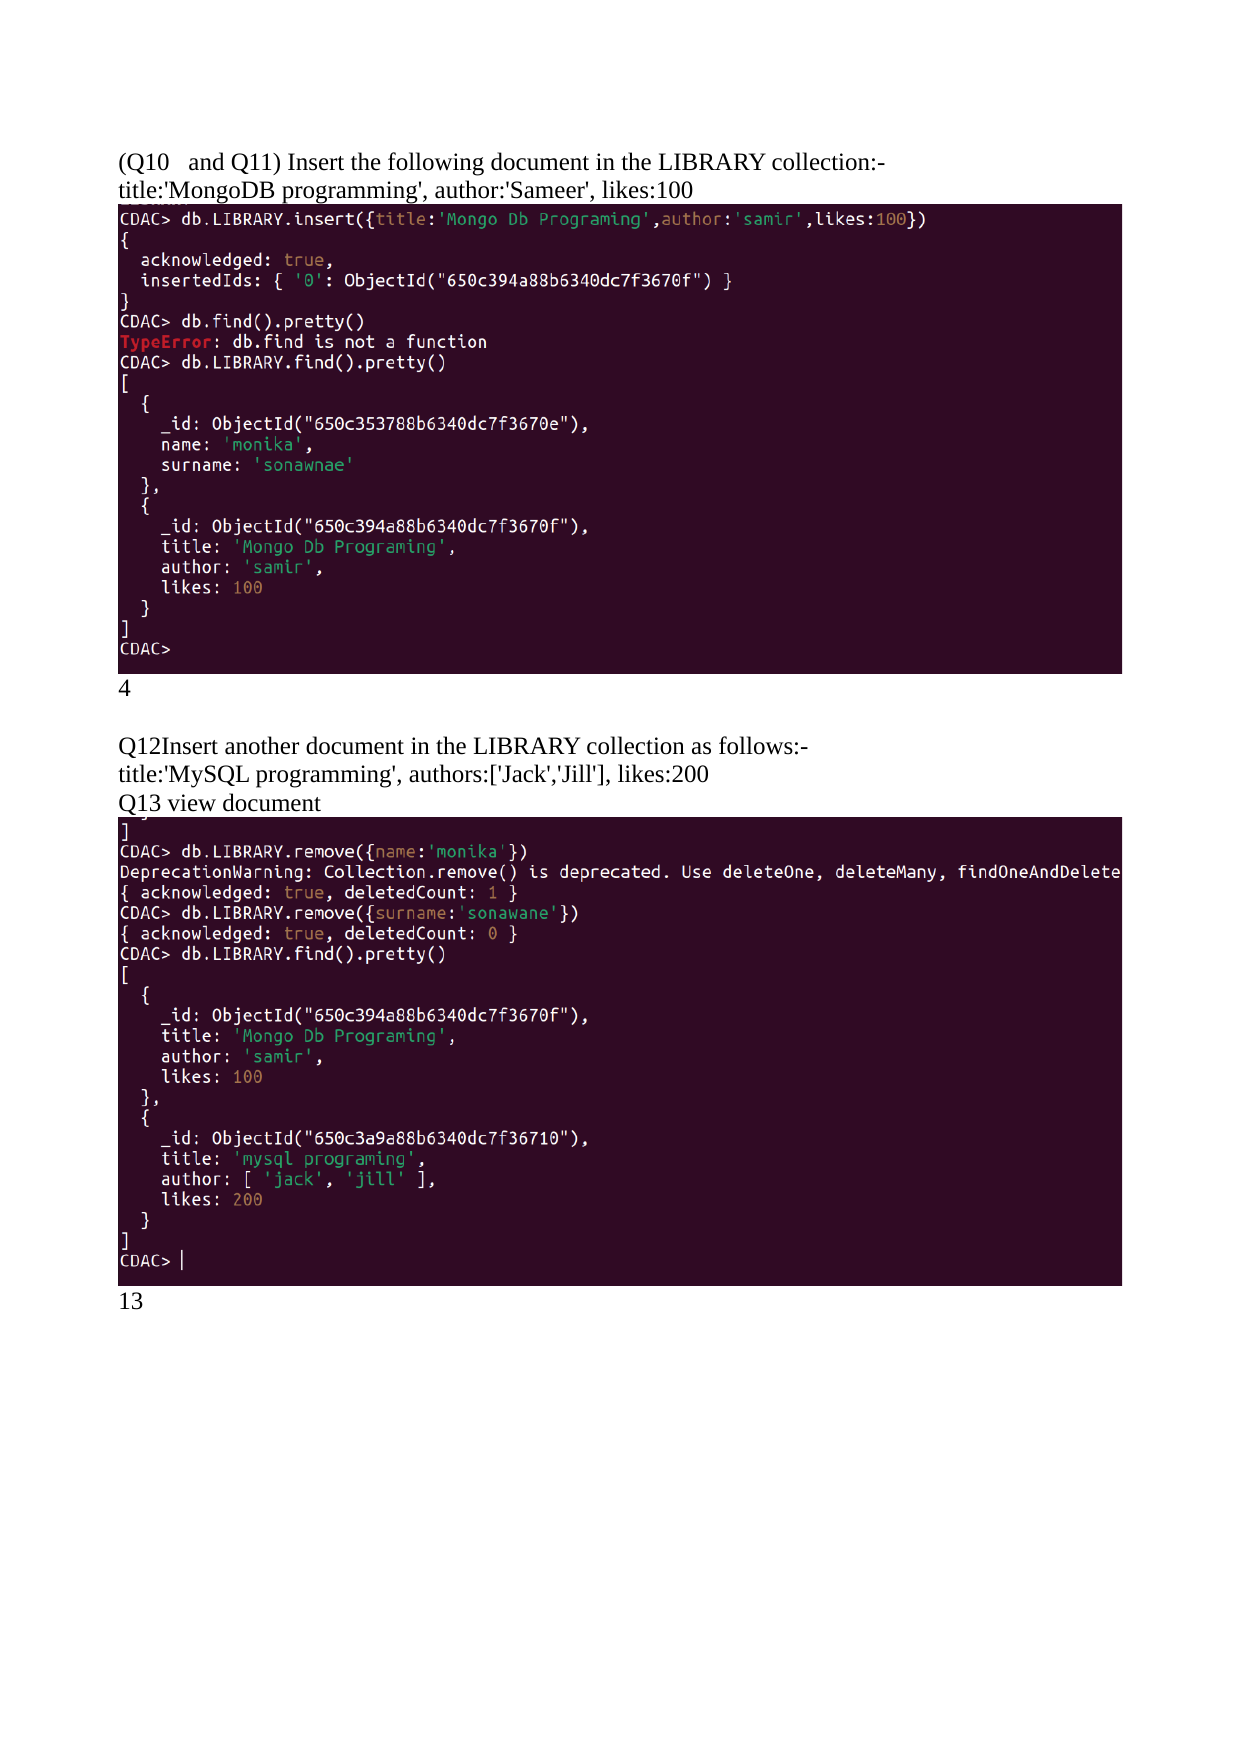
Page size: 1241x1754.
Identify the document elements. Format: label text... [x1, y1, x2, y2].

text Q12Insert another document in the LIBRARY collection as follows:- [118, 731, 1122, 759]
picture [118, 817, 1123, 1286]
text title:'MySQL programming', authors:['Jack','Jill'], likes:200 [118, 759, 1122, 788]
text 13 [118, 1286, 1122, 1314]
text Q13 view document [118, 788, 1122, 817]
text (Q10 and Q11) Insert the following document in the LIBRARY collection:- [118, 147, 1122, 176]
text title:'MongoDB programming', author:'Sameer', likes:100 [118, 176, 1122, 204]
picture [118, 204, 1123, 674]
text 4 [118, 674, 1122, 702]
